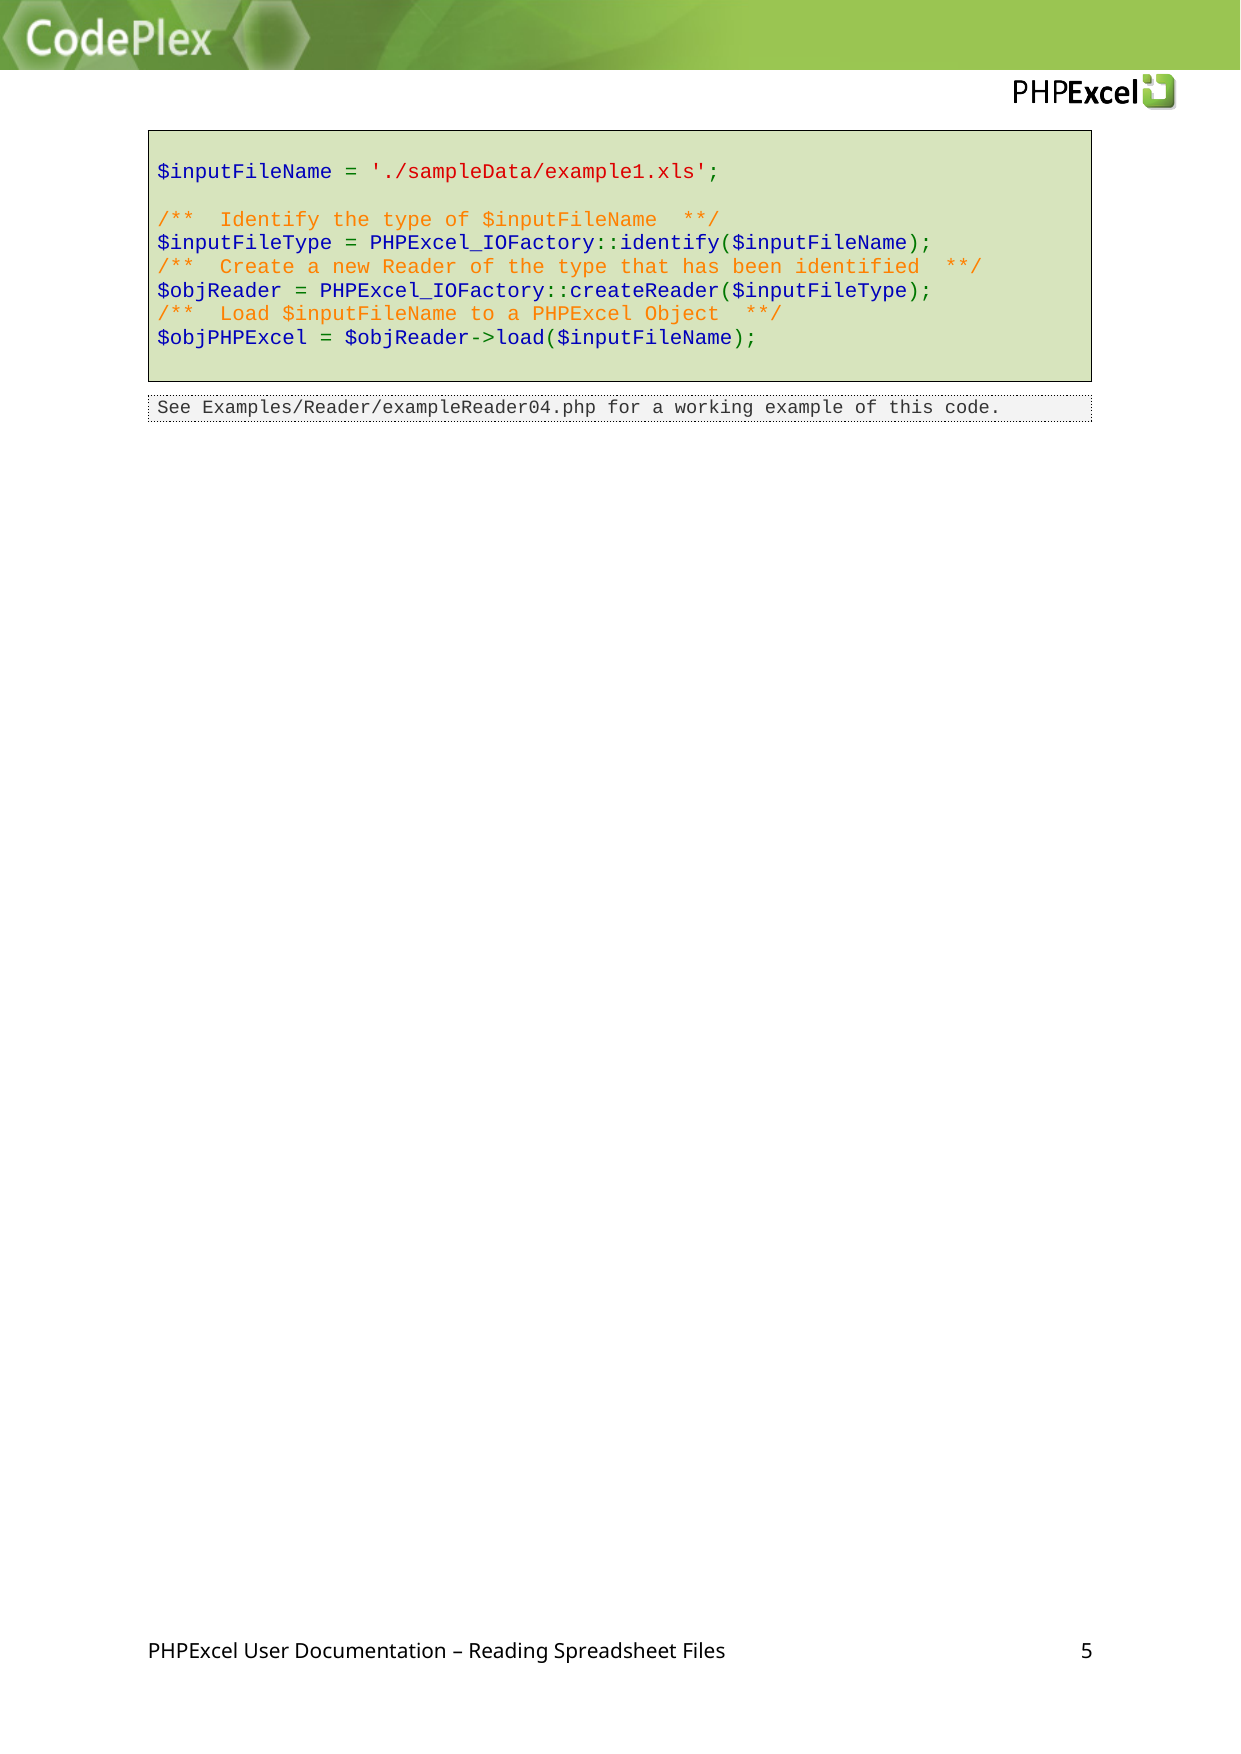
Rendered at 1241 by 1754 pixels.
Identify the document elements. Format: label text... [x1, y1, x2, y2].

text See Examples/Reader/exampleReader04.php for a working example of this code. [148, 395, 1092, 422]
text $inputFileName = './sampleData/example1.xls'; /** Identify the type of $inputFileName **/ $inputFileType = PHPExcel_IOFactory::identify($inputFileName); /** Create a new Reader of the type that has been identified **/ $objReader = PHPExcel_IOFactory::createReader($inputFileType); /** Load $inputFileName to a PHPExcel Object **/ $objPHPExcel = $objReader->load($inputFileName); [149, 158, 1091, 381]
